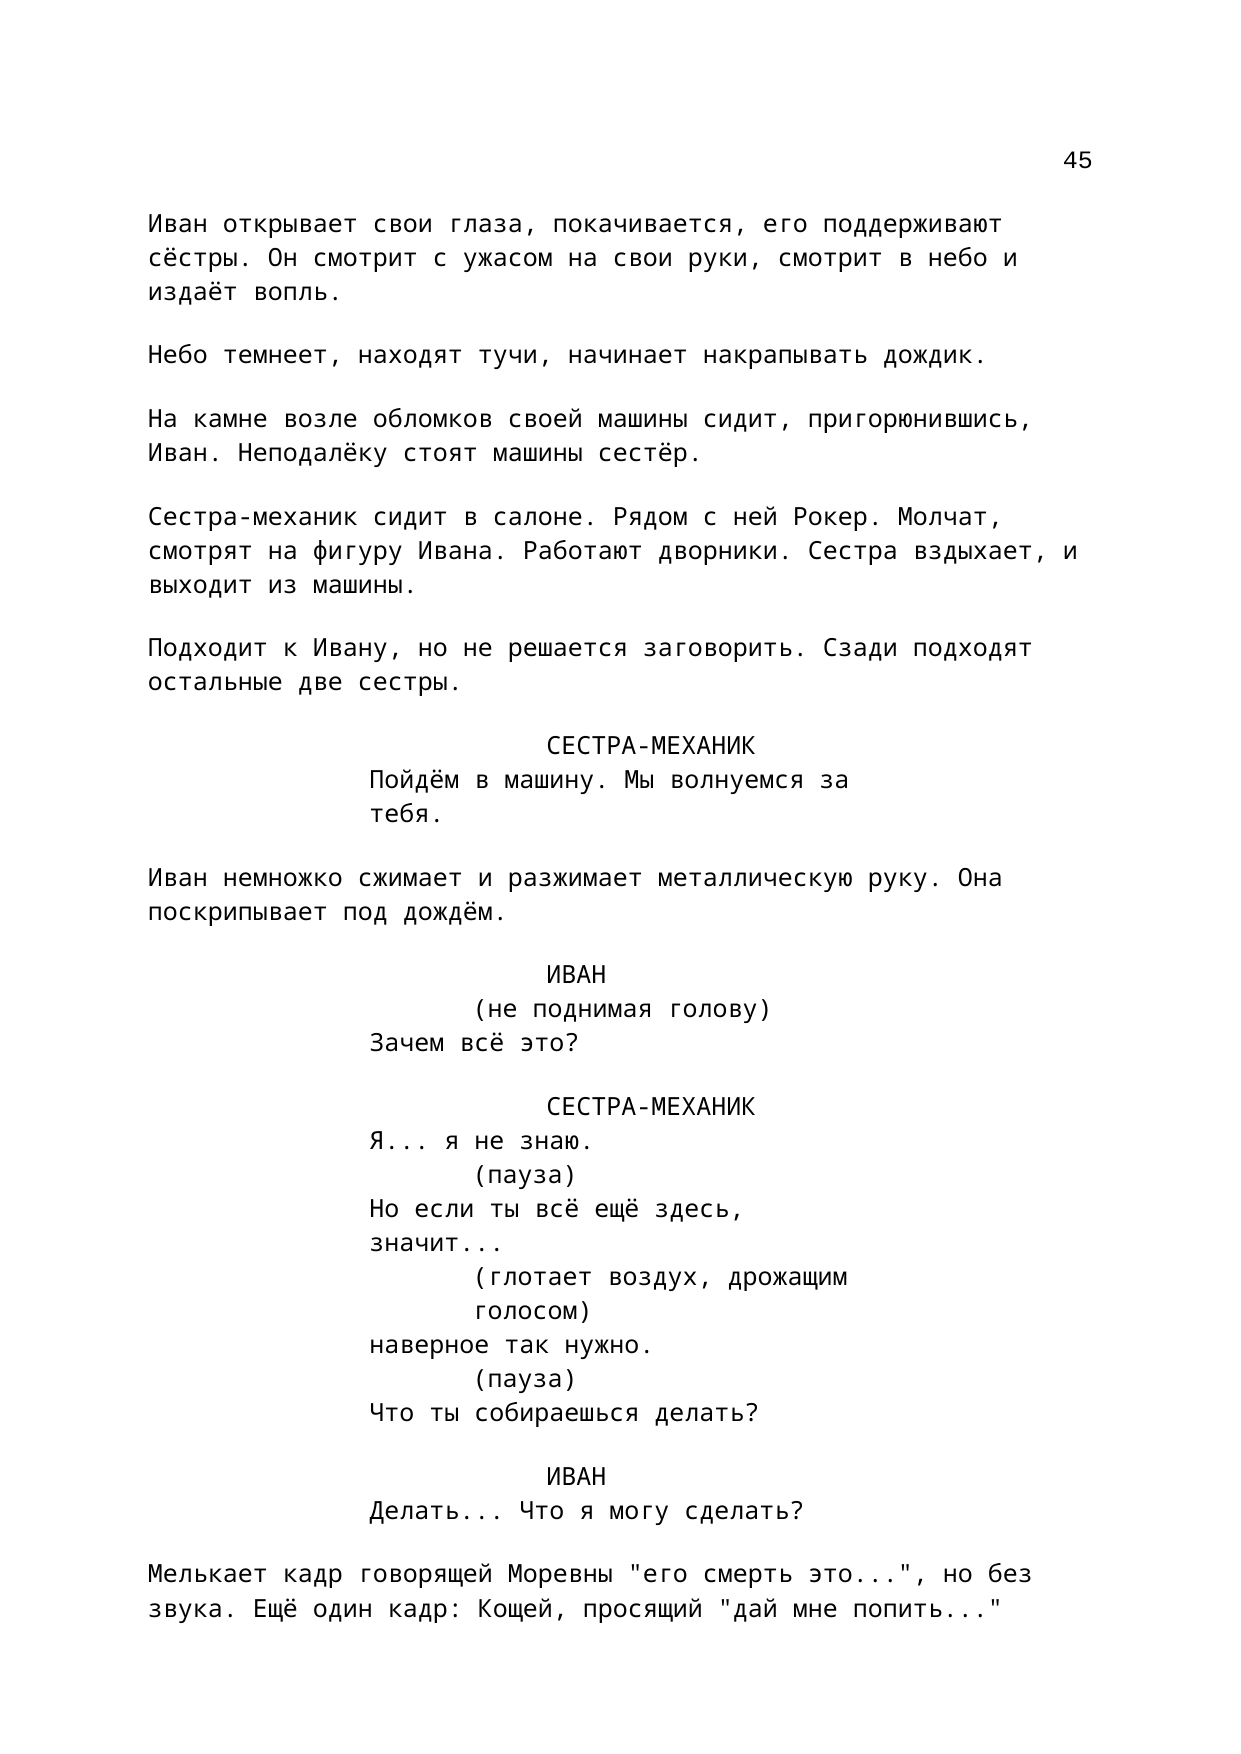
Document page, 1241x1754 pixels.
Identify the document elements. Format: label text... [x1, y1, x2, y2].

text Делать... Что я могу сделать? [369, 1493, 871, 1527]
text На камне возле обломков своей машины сидит, пригорюнившись, Иван. Неподалёку стоят машины сестёр. [148, 401, 1093, 469]
text наверное так нужно. [369, 1327, 871, 1361]
text ИВАН [546, 1458, 1093, 1493]
text Что ты собираешься делать? [369, 1395, 871, 1429]
text СЕСТРА-МЕХАНИК [546, 727, 1093, 762]
text Иван немножко сжимает и разжимает металлическую руку. Она поскрипывает под дождём. [148, 859, 1093, 927]
text Зачем всё это? [369, 1025, 871, 1059]
text (пауза) [472, 1157, 871, 1191]
text Мелькает кадр говорящей Моревны "его смерть это...", но без звука. Ещё один кадр: Кощей, просящий "дай мне попить..." [148, 1556, 1093, 1624]
text Я... я не знаю. [369, 1122, 871, 1157]
text Подходит к Ивану, но не решается заговорить. Сзади подходят остальные две сестры. [148, 630, 1093, 698]
text Сестра-механик сидит в салоне. Рядом с ней Рокер. Молчат, смотрят на фигуру Ивана. Работают дворники. Сестра вздыхает, и выходит из машины. [148, 498, 1093, 600]
text Небо темнеет, находят тучи, начинает накрапывать дождик. [148, 337, 1093, 371]
text Иван открывает свои глаза, покачивается, его поддерживают сёстры. Он смотрит с ужасом на свои руки, смотрит в небо и издаёт вопль. [148, 205, 1093, 308]
text (не поднимая голову) [472, 991, 871, 1025]
text ИВАН [546, 957, 1093, 991]
text (глотает воздух, дрожащим голосом) [472, 1259, 871, 1327]
text (пауза) [472, 1361, 871, 1395]
text СЕСТРА-МЕХАНИК [546, 1088, 1093, 1122]
text Но если ты всё ещё здесь, значит... [369, 1191, 871, 1259]
text Пойдём в машину. Мы волнуемся за тебя. [369, 762, 871, 830]
